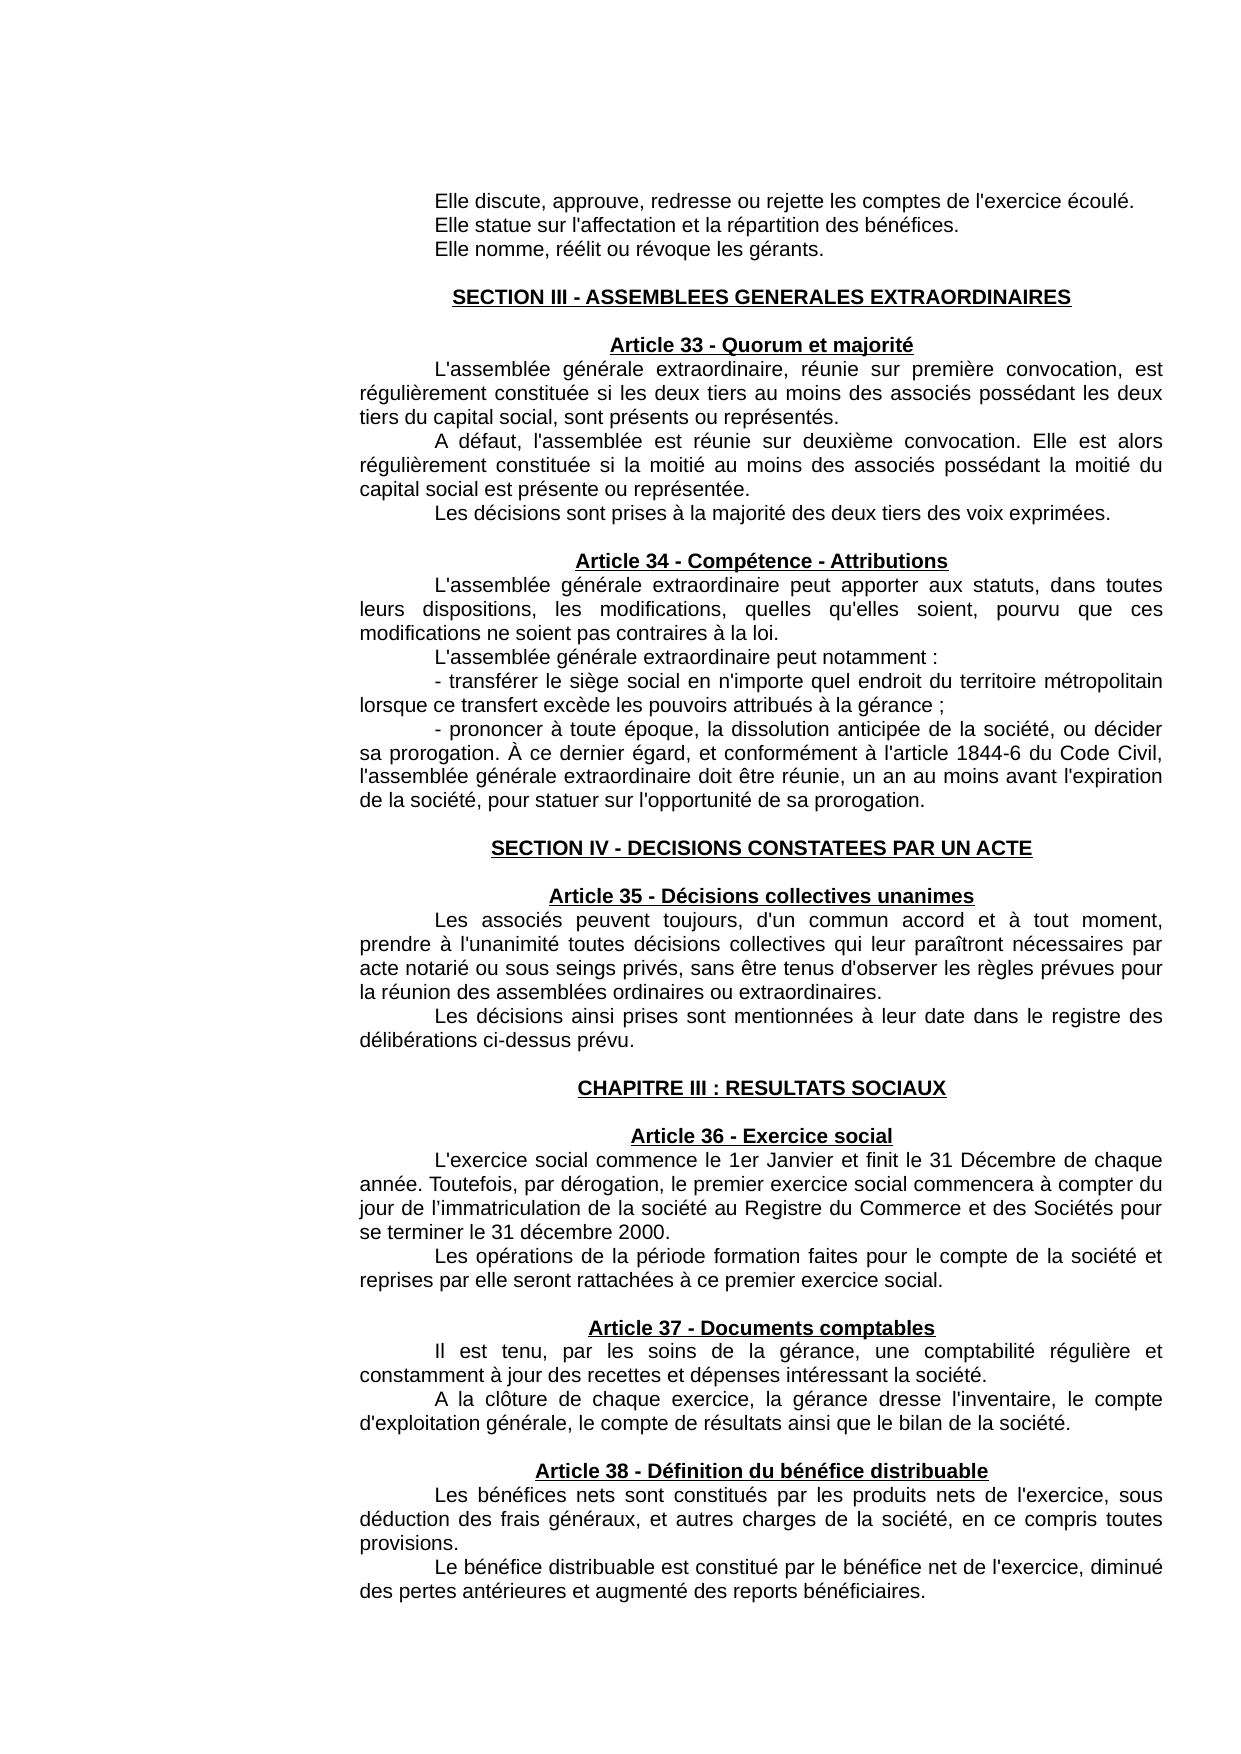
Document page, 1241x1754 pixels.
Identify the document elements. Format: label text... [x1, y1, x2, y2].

text - prononcer à toute époque, la dissolution anticipée de la société, ou décider sa prorogation. À ce dernier égard, et conformément à l'article 1844-6 du Code Civil, l'assemblée générale extraordinaire doit être réunie, un an au moins avant l'expiration de la société, pour statuer sur l'opportunité de sa prorogation. [359, 717, 1164, 813]
text L'assemblée générale extraordinaire, réunie sur première convocation, est régulièrement constituée si les deux tiers au moins des associés possédant les deux tiers du capital social, sont présents ou représentés. [359, 357, 1164, 429]
text Le bénéfice distribuable est constitué par le bénéfice net de l'exercice, diminué des pertes antérieures et augmenté des reports bénéficiaires. [359, 1555, 1164, 1603]
text Article 34 - Compétence - Attributions [359, 549, 1164, 573]
text Les opérations de la période formation faites pour le compte de la société et reprises par elle seront rattachées à ce premier exercice social. [359, 1244, 1164, 1292]
text Les associés peuvent toujours, d'un commun accord et à tout moment, prendre à l'unanimité toutes décisions collectives qui leur paraîtront nécessaires par acte notarié ou sous seings privés, sans être tenus d'observer les règles prévues pour la réunion des assemblées ordinaires ou extraordinaires. [359, 908, 1164, 1004]
text SECTION IV - DECISIONS CONSTATEES PAR UN ACTE [359, 837, 1164, 861]
text Elle discute, approuve, redresse ou rejette les comptes de l'exercice écoulé. [359, 190, 1164, 214]
text L'assemblée générale extraordinaire peut apporter aux statuts, dans toutes leurs dispositions, les modifications, quelles qu'elles soient, pourvu que ces modifications ne soient pas contraires à la loi. [359, 573, 1164, 645]
text Il est tenu, par les soins de la gérance, une comptabilité régulière et constamment à jour des recettes et dépenses intéressant la société. [359, 1340, 1164, 1388]
text - transférer le siège social en n'importe quel endroit du territoire métropolitain lorsque ce transfert excède les pouvoirs attribués à la gérance ; [359, 669, 1164, 717]
text A la clôture de chaque exercice, la gérance dresse l'inventaire, le compte d'exploitation générale, le compte de résultats ainsi que le bilan de la société. [359, 1388, 1164, 1436]
text Article 38 - Définition du bénéfice distribuable [359, 1459, 1164, 1483]
text Elle statue sur l'affectation et la répartition des bénéfices. [359, 214, 1164, 238]
text Les bénéfices nets sont constitués par les produits nets de l'exercice, sous déduction des frais généraux, et autres charges de la société, en ce compris toutes provisions. [359, 1483, 1164, 1555]
text Article 37 - Documents comptables [359, 1316, 1164, 1340]
text L'assemblée générale extraordinaire peut notamment : [359, 645, 1164, 669]
text Article 35 - Décisions collectives unanimes [359, 884, 1164, 908]
text L'exercice social commence le 1er Janvier et finit le 31 Décembre de chaque année. Toutefois, par dérogation, le premier exercice social commencera à compter du jour de l’immatriculation de la société au Registre du Commerce et des Sociétés pour se terminer le 31 décembre 2000. [359, 1148, 1164, 1244]
text Elle nomme, réélit ou révoque les gérants. [359, 238, 1164, 262]
text Les décisions ainsi prises sont mentionnées à leur date dans le registre des délibérations ci-dessus prévu. [359, 1004, 1164, 1052]
text Les décisions sont prises à la majorité des deux tiers des voix exprimées. [359, 501, 1164, 525]
text SECTION III - ASSEMBLEES GENERALES EXTRAORDINAIRES [359, 286, 1164, 309]
text A défaut, l'assemblée est réunie sur deuxième convocation. Elle est alors régulièrement constituée si la moitié au moins des associés possédant la moitié du capital social est présente ou représentée. [359, 429, 1164, 501]
text CHAPITRE III : RESULTATS SOCIAUX [359, 1076, 1164, 1100]
text Article 36 - Exercice social [359, 1124, 1164, 1148]
text Article 33 - Quorum et majorité [359, 333, 1164, 357]
